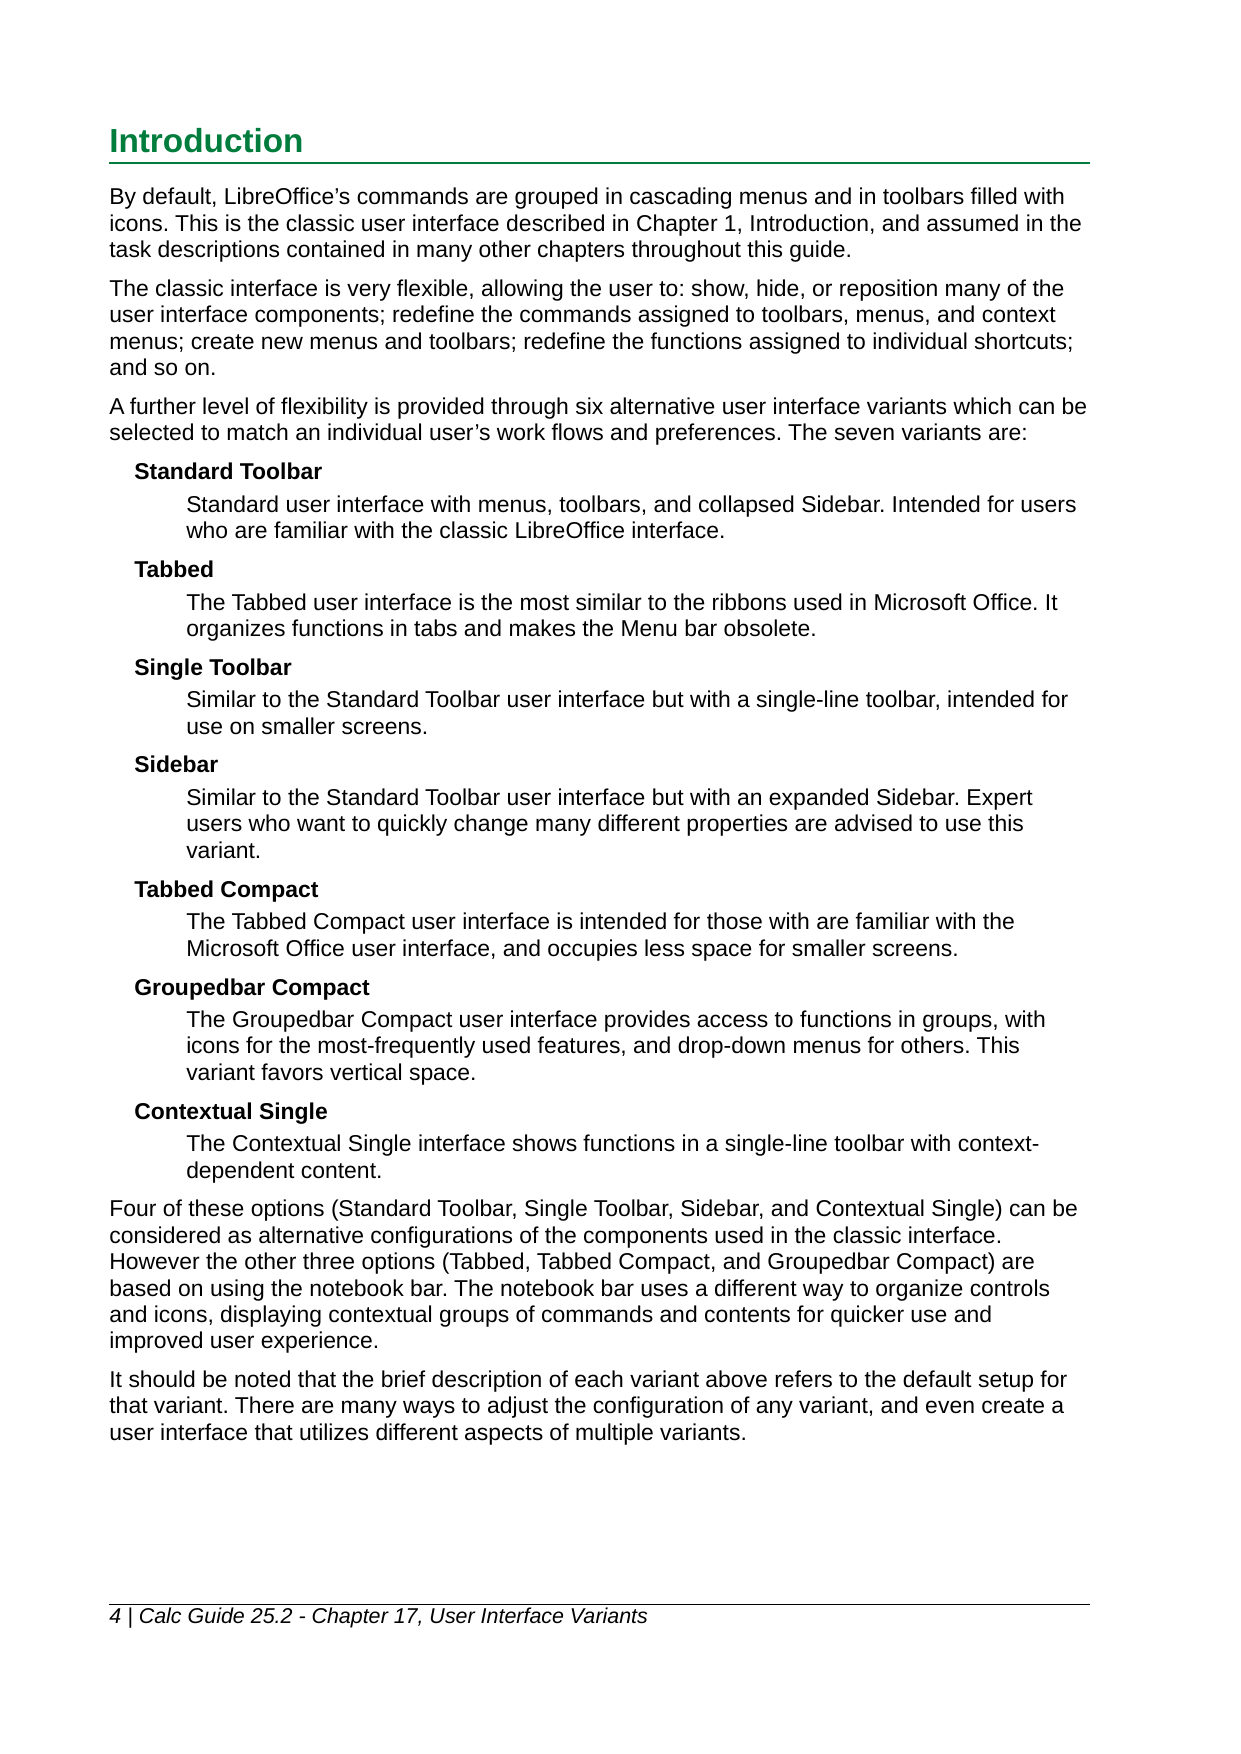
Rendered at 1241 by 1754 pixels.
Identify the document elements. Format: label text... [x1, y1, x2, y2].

text Similar to the Standard Toolbar user interface but with an expanded Sidebar. Expert users who want to quickly change many different properties are advised to use this variant. [186, 784, 1090, 863]
text It should be noted that the brief description of each variant above refers to the default setup for that variant. There are many ways to adjust the configuration of any variant, and even create a user interface that utilizes different aspects of multiple variants. [109, 1366, 1090, 1445]
text Standard user interface with menus, toolbars, and collapsed Sidebar. Intended for users who are familiar with the classic LibreOffice interface. [186, 491, 1090, 543]
text Sidebar [134, 751, 1090, 778]
text Tabbed [134, 556, 1090, 582]
text The Tabbed Compact user interface is intended for those with are familiar with the Microsoft Office user interface, and occupies less space for smaller screens. [186, 908, 1090, 961]
text The classic interface is very flexible, allowing the user to: show, hide, or reposition many of the user interface components; redefine the commands assigned to toolbars, menus, and context menus; create new menus and toolbars; redefine the functions assigned to individual shortcuts; and so on. [109, 275, 1090, 380]
text Tabbed Compact [134, 876, 1090, 902]
subtitle Introduction [109, 121, 1090, 162]
text Standard Toolbar [134, 458, 1090, 484]
text The Tabbed user interface is the most similar to the ribbons used in Microsoft Office. It organizes functions in tabs and makes the Menu bar obsolete. [186, 588, 1090, 641]
text Four of these options (Standard Toolbar, Single Toolbar, Sidebar, and Contextual Single) can be considered as alternative configurations of the components used in the classic interface. However the other three options (Tabbed, Tabbed Compact, and Groupedbar Compact) are based on using the notebook bar. The notebook bar uses a different way to organize controls and icons, displaying contextual groups of commands and contents for quicker use and improved user experience. [109, 1195, 1090, 1353]
text Single Toolbar [134, 654, 1090, 680]
text The Contextual Single interface shows functions in a single-line toolbar with context-dependent content. [186, 1130, 1090, 1183]
text By default, LibreOffice’s commands are grouped in cascading menus and in toolbars filled with icons. This is the classic user interface described in Chapter 1, Introduction, and assumed in the task descriptions contained in many other chapters throughout this guide. [109, 183, 1090, 262]
text Similar to the Standard Toolbar user interface but with a single-line toolbar, intended for use on smaller screens. [186, 686, 1090, 739]
text Groupedbar Compact [134, 973, 1090, 1000]
text The Groupedbar Compact user interface provides access to functions in groups, with icons for the most-frequently used features, and drop-down menus for others. This variant favors vertical space. [186, 1006, 1090, 1085]
list A further level of flexibility is provided through six alternative user interface variants which can be selected to match an individual user’s work flows and preferences. The seven variants are: [109, 393, 1090, 446]
text Contextual Single [134, 1098, 1090, 1124]
